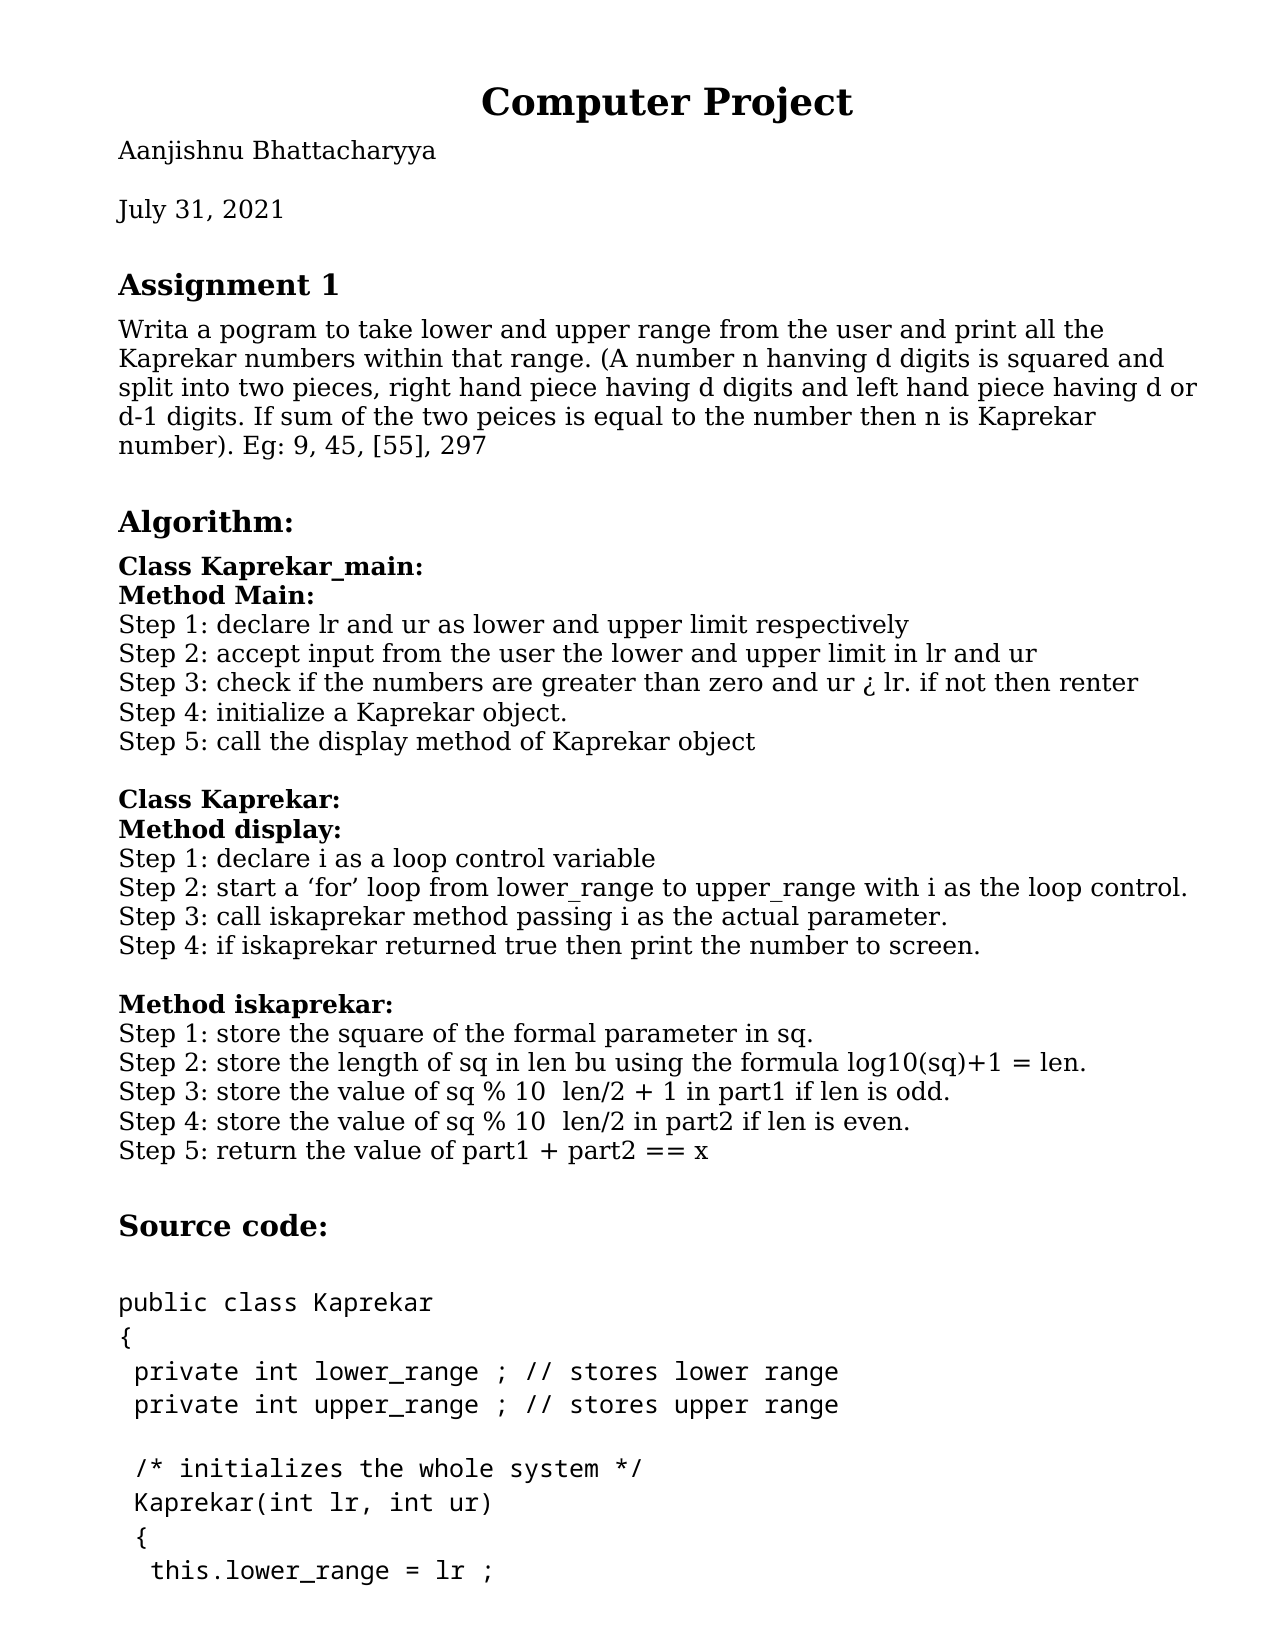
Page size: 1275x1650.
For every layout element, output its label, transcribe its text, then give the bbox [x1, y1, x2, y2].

subtitle Assignment 1 [118, 268, 1216, 302]
text Aanjishnu Bhattacharyya [118, 136, 1216, 166]
text public class Kaprekar { private int lower_range ; // stores lower range private int upper_range ; // stores upper range /* initializes the whole system */ Kaprekar(int lr, int ur) { this.lower_range = lr ; [118, 1256, 1216, 1587]
text Class Kaprekar_main: Method Main: Step 1: declare lr and ur as lower and upper limit respectively Step 2: accept input from the user the lower and upper limit in lr and ur Step 3: check if the numbers are greater than zero and ur ¿ lr. if not then renter Step 4: initialize a Kaprekar object. Step 5: call the display method of Kaprekar object Class Kaprekar: Method display: Step 1: declare i as a loop control variable Step 2: start a ‘for’ loop from lower_range to upper_range with i as the loop control. Step 3: call iskaprekar method passing i as the actual parameter. Step 4: if iskaprekar returned true then print the number to screen. Method iskaprekar: Step 1: store the square of the formal parameter in sq. Step 2: store the length of sq in len bu using the formula log10(sq)+1 = len. Step 3: store the value of sq % 10 len/2 + 1 in part1 if len is odd. Step 4: store the value of sq % 10 len/2 in part2 if len is even. Step 5: return the value of part1 + part2 == x [118, 551, 1216, 1165]
subtitle Algorithm: [118, 505, 1216, 539]
text July 31, 2021 [118, 195, 1216, 224]
text Writa a pogram to take lower and upper range from the user and print all the Kaprekar numbers within that range. (A number n hanving d digits is squared and split into two pieces, right hand piece having d digits and left hand piece having d or d-1 digits. If sum of the two peices is equal to the number then n is Kaprekar number). Eg: 9, 45, [55], 297 [118, 315, 1216, 461]
subtitle Source code: [118, 1209, 1216, 1243]
title Computer Project [118, 80, 1216, 124]
